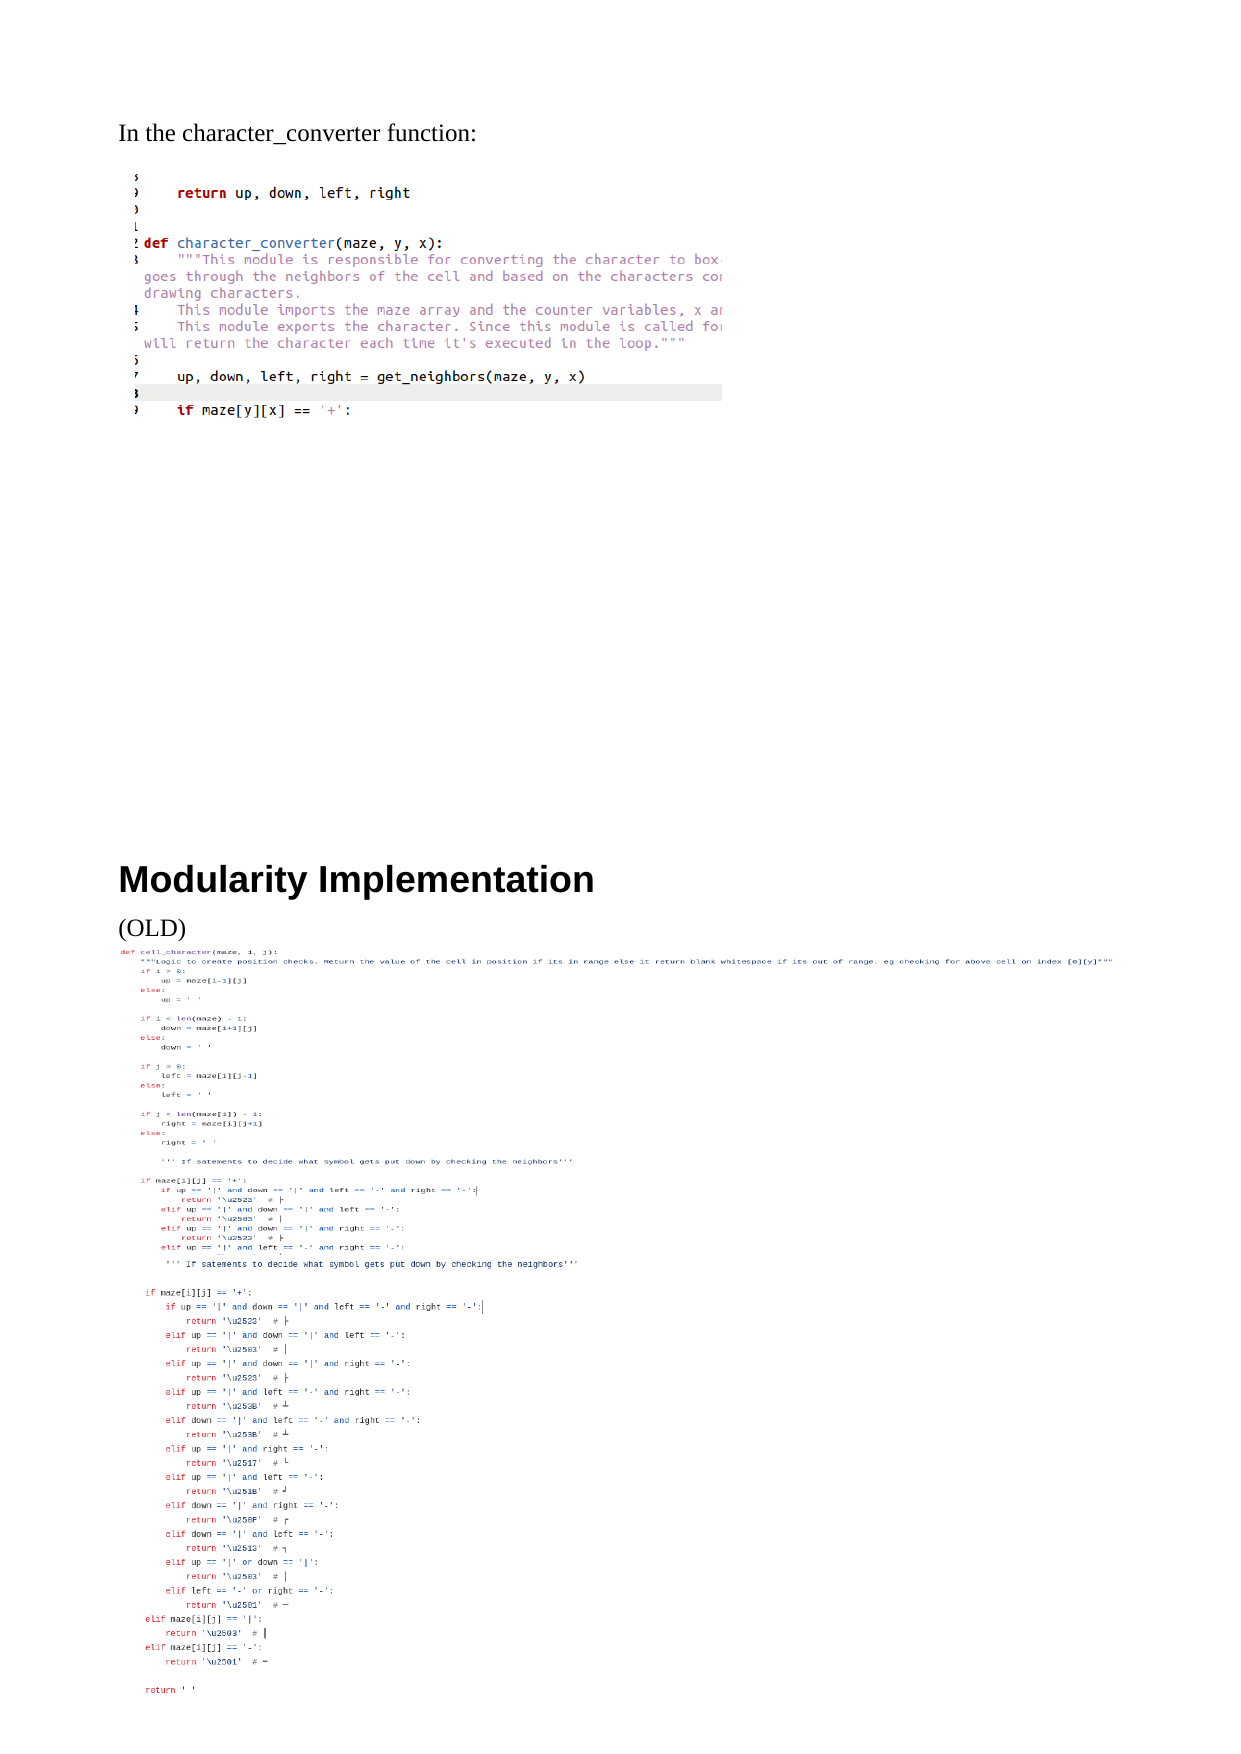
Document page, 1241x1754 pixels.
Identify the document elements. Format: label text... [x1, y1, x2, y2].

subtitle Modularity Implementation [118, 857, 1122, 900]
text (OLD) [118, 913, 1122, 941]
picture [118, 941, 1123, 1698]
text In the character_converter function: [118, 118, 1122, 147]
picture [135, 174, 722, 418]
